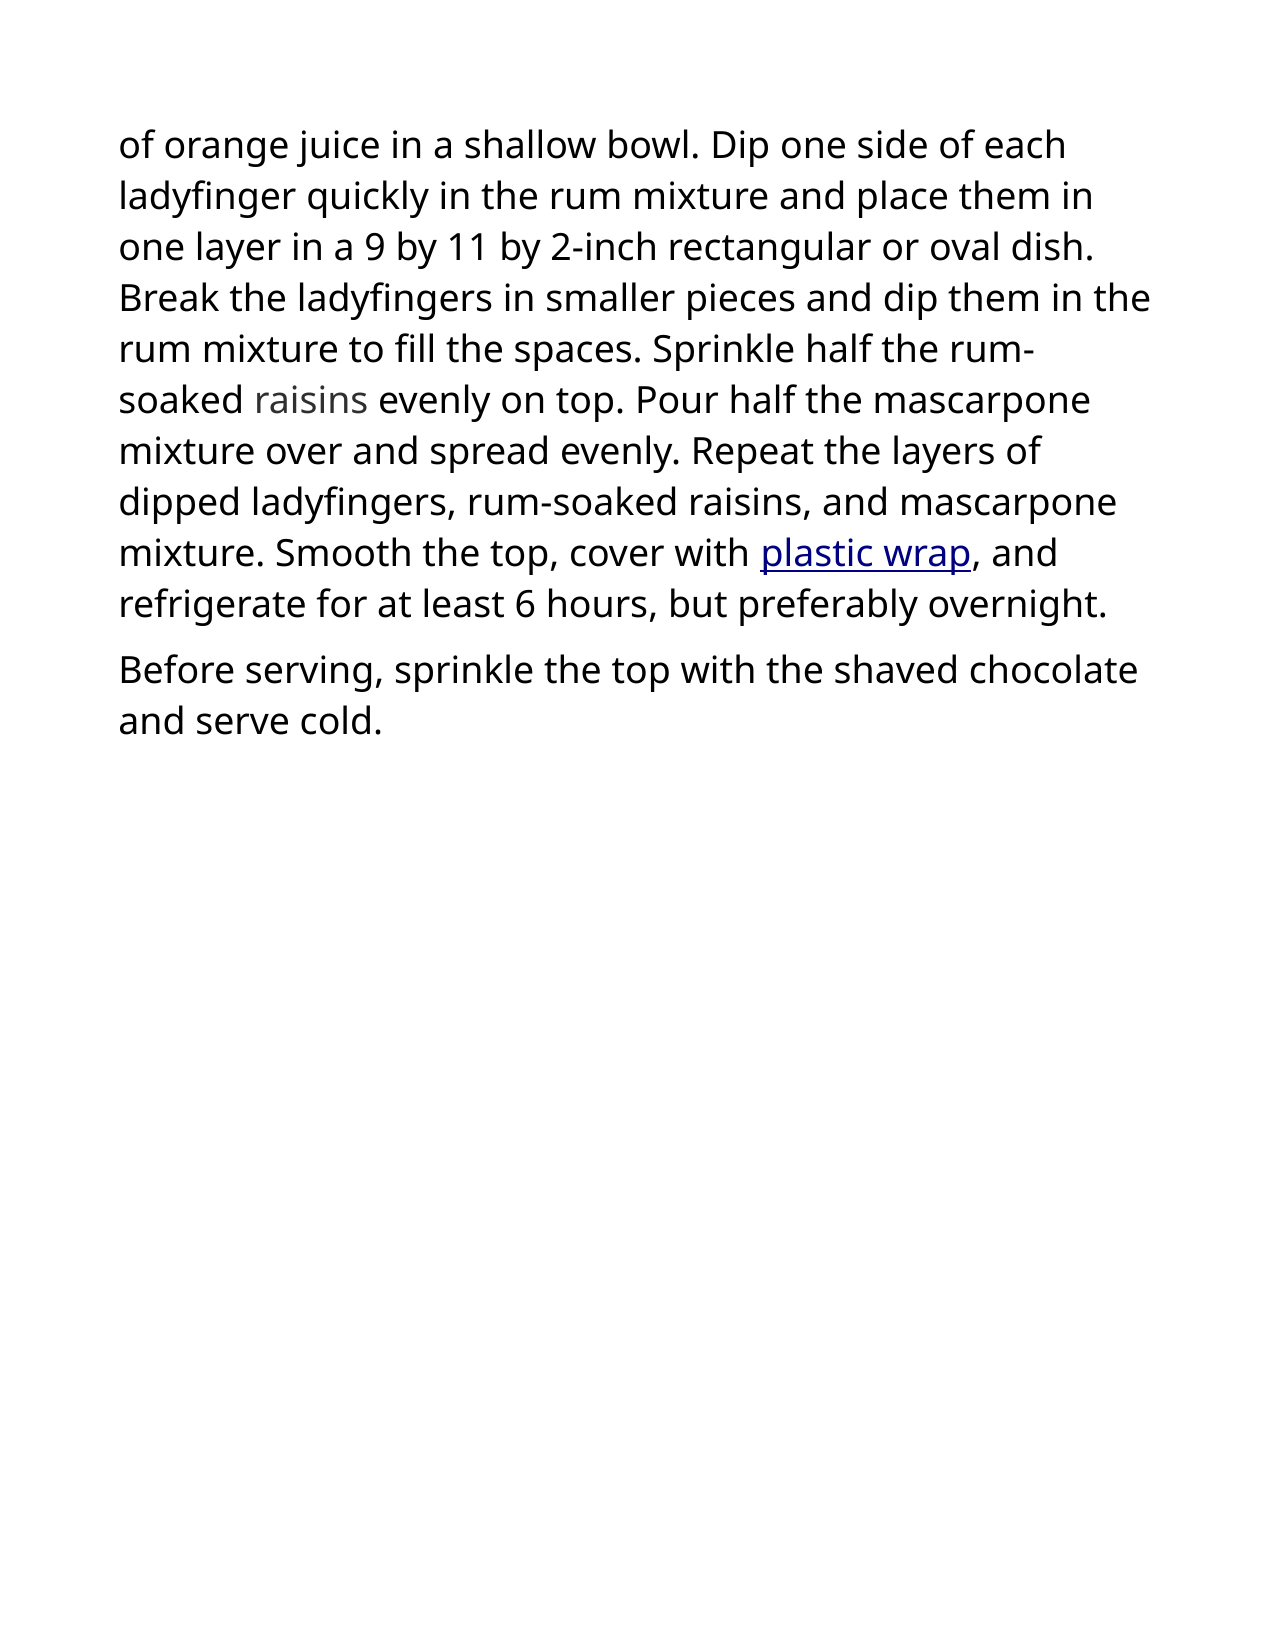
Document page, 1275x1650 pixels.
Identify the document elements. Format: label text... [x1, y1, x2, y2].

text Before serving, sprinkle the top with the shaved chocolate and serve cold. [118, 643, 1157, 745]
text of orange juice in a shallow bowl. Dip one side of each ladyfinger quickly in the rum mixture and place them in one layer in a 9 by 11 by 2-inch rectangular or oval dish. Break the ladyfingers in smaller pieces and dip them in the rum mixture to fill the spaces. Sprinkle half the rum-soaked raisins evenly on top. Pour half the mascarpone mixture over and spread evenly. Repeat the layers of dipped ladyfingers, rum-soaked raisins, and mascarpone mixture. Smooth the top, cover with plastic wrap, and refrigerate for at least 6 hours, but preferably overnight. [118, 118, 1157, 628]
